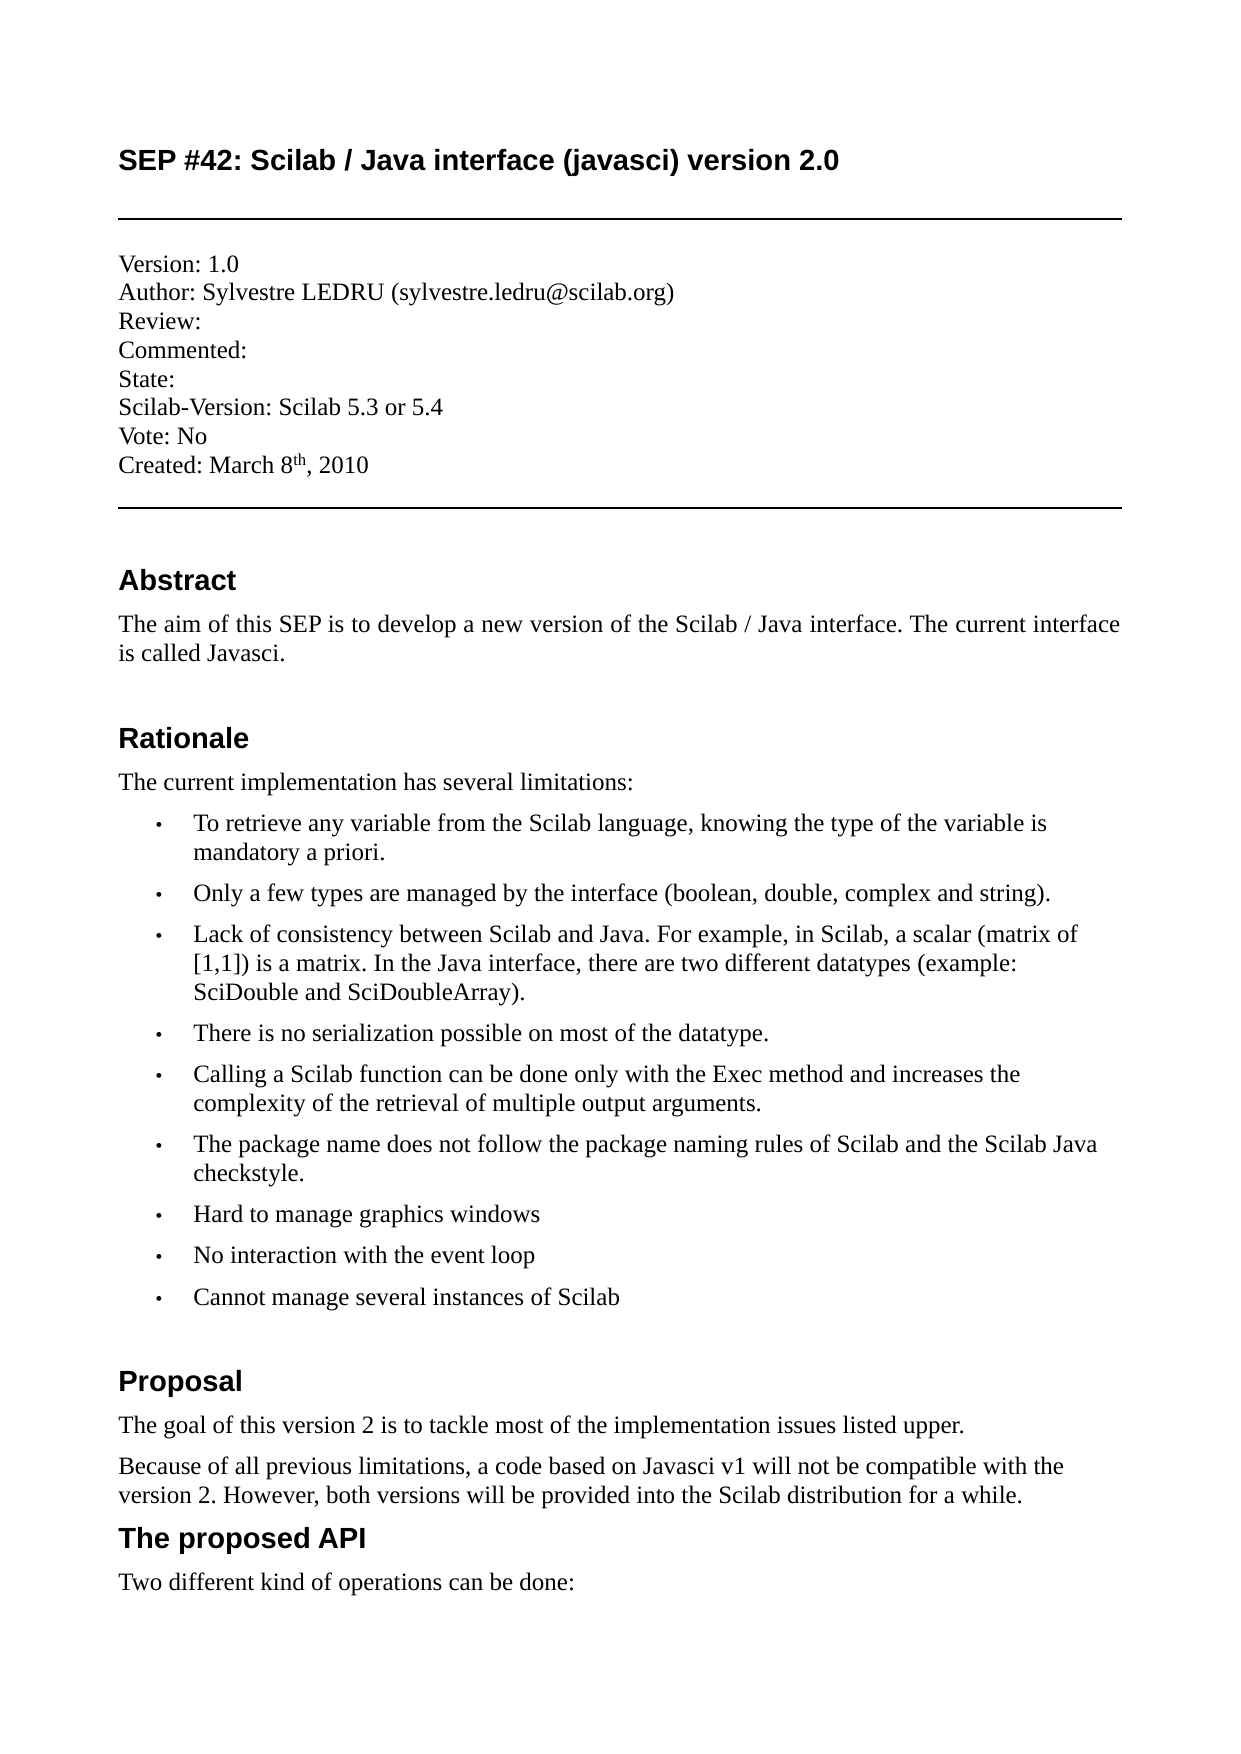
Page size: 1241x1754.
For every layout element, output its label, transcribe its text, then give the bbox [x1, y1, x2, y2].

text State: [118, 364, 1122, 392]
list Only a few types are managed by the interface (boolean, double, complex and string). [156, 878, 1122, 907]
list There is no serialization possible on most of the datatype. [156, 1018, 1122, 1047]
text The aim of this SEP is to develop a new version of the Scilab / Java interface. The current interface is called Javasci. [118, 609, 1122, 667]
text Vote: No [118, 421, 1122, 450]
list No interaction with the event loop [156, 1240, 1122, 1269]
list To retrieve any variable from the Scilab language, knowing the type of the variable is mandatory a priori. [156, 808, 1122, 865]
list Lack of consistency between Scilab and Java. For example, in Scilab, a scalar (matrix of [1,1]) is a matrix. In the Java interface, there are two different datatypes (example: SciDouble and SciDoubleArray). [156, 919, 1122, 1005]
list Cannot manage several instances of Scilab [156, 1282, 1122, 1310]
list The package name does not follow the package naming rules of Scilab and the Scilab Java checkstyle. [156, 1129, 1122, 1187]
text Commented: [118, 335, 1122, 364]
subtitle Rationale [118, 721, 1122, 754]
text Author: Sylvestre LEDRU (sylvestre.ledru@scilab.org) [118, 277, 1122, 306]
text Scilab-Version: Scilab 5.3 or 5.4 [118, 392, 1122, 421]
text The proposed API [118, 1521, 1122, 1555]
text Two different kind of operations can be done: [118, 1567, 1122, 1596]
text Because of all previous limitations, a code based on Javasci v1 will not be compatible with the version 2. However, both versions will be provided into the Scilab distribution for a while. [118, 1451, 1122, 1509]
list Calling a Scilab function can be done only with the Exec method and increases the complexity of the retrieval of multiple output arguments. [156, 1059, 1122, 1117]
text Proposal [118, 1364, 1122, 1398]
subtitle SEP #42: Scilab / Java interface (javasci) version 2.0 [118, 143, 1122, 177]
text Created: March 8th, 2010 [118, 450, 1122, 479]
list Hard to manage graphics windows [156, 1199, 1122, 1228]
text The goal of this version 2 is to tackle most of the implementation issues listed upper. [118, 1410, 1122, 1439]
subtitle Abstract [118, 563, 1122, 597]
text Review: [118, 306, 1122, 335]
